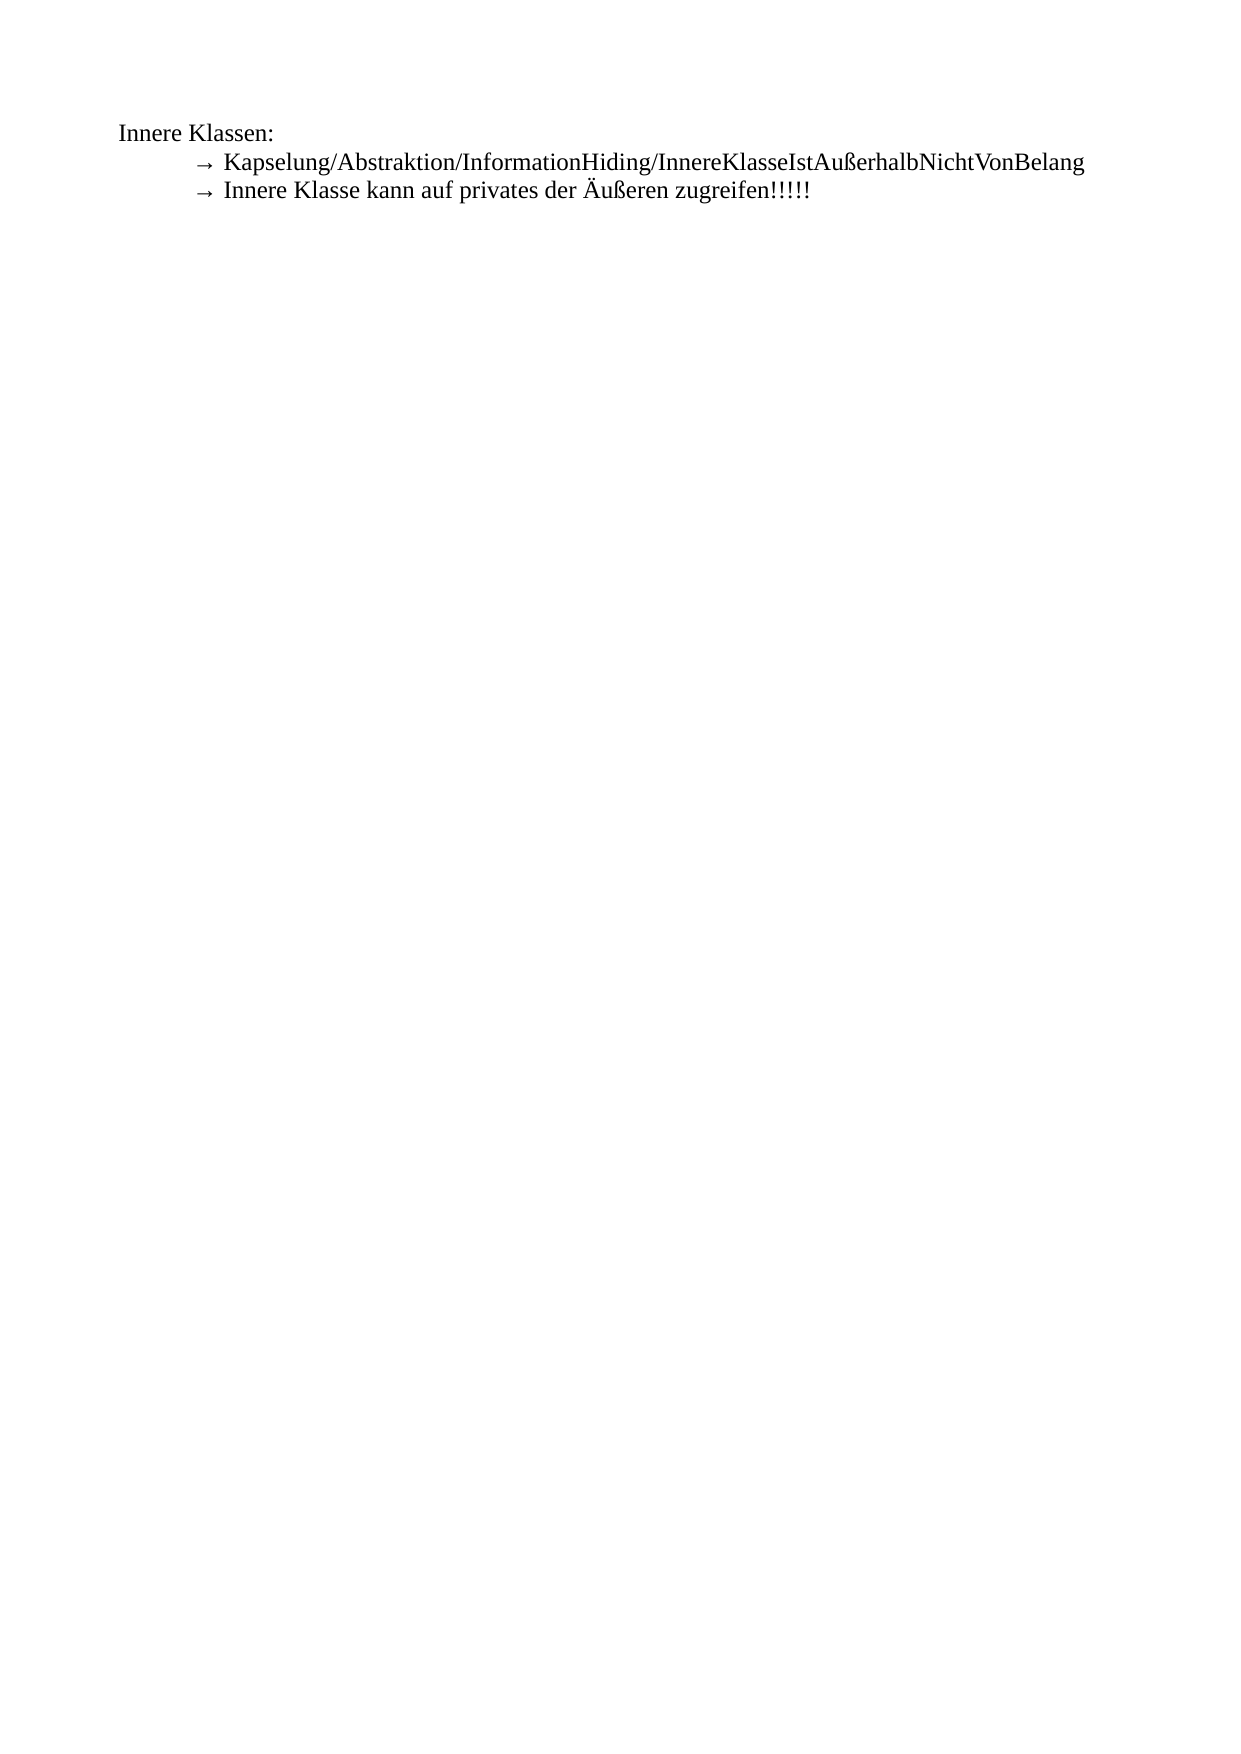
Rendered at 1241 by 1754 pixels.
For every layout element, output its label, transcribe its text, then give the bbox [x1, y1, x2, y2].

text Innere Klassen: → Kapselung/Abstraktion/InformationHiding/InnereKlasseIstAußerhalbNichtVonBelang [118, 118, 1122, 176]
text → Innere Klasse kann auf privates der Äußeren zugreifen!!!!! [118, 176, 1122, 204]
